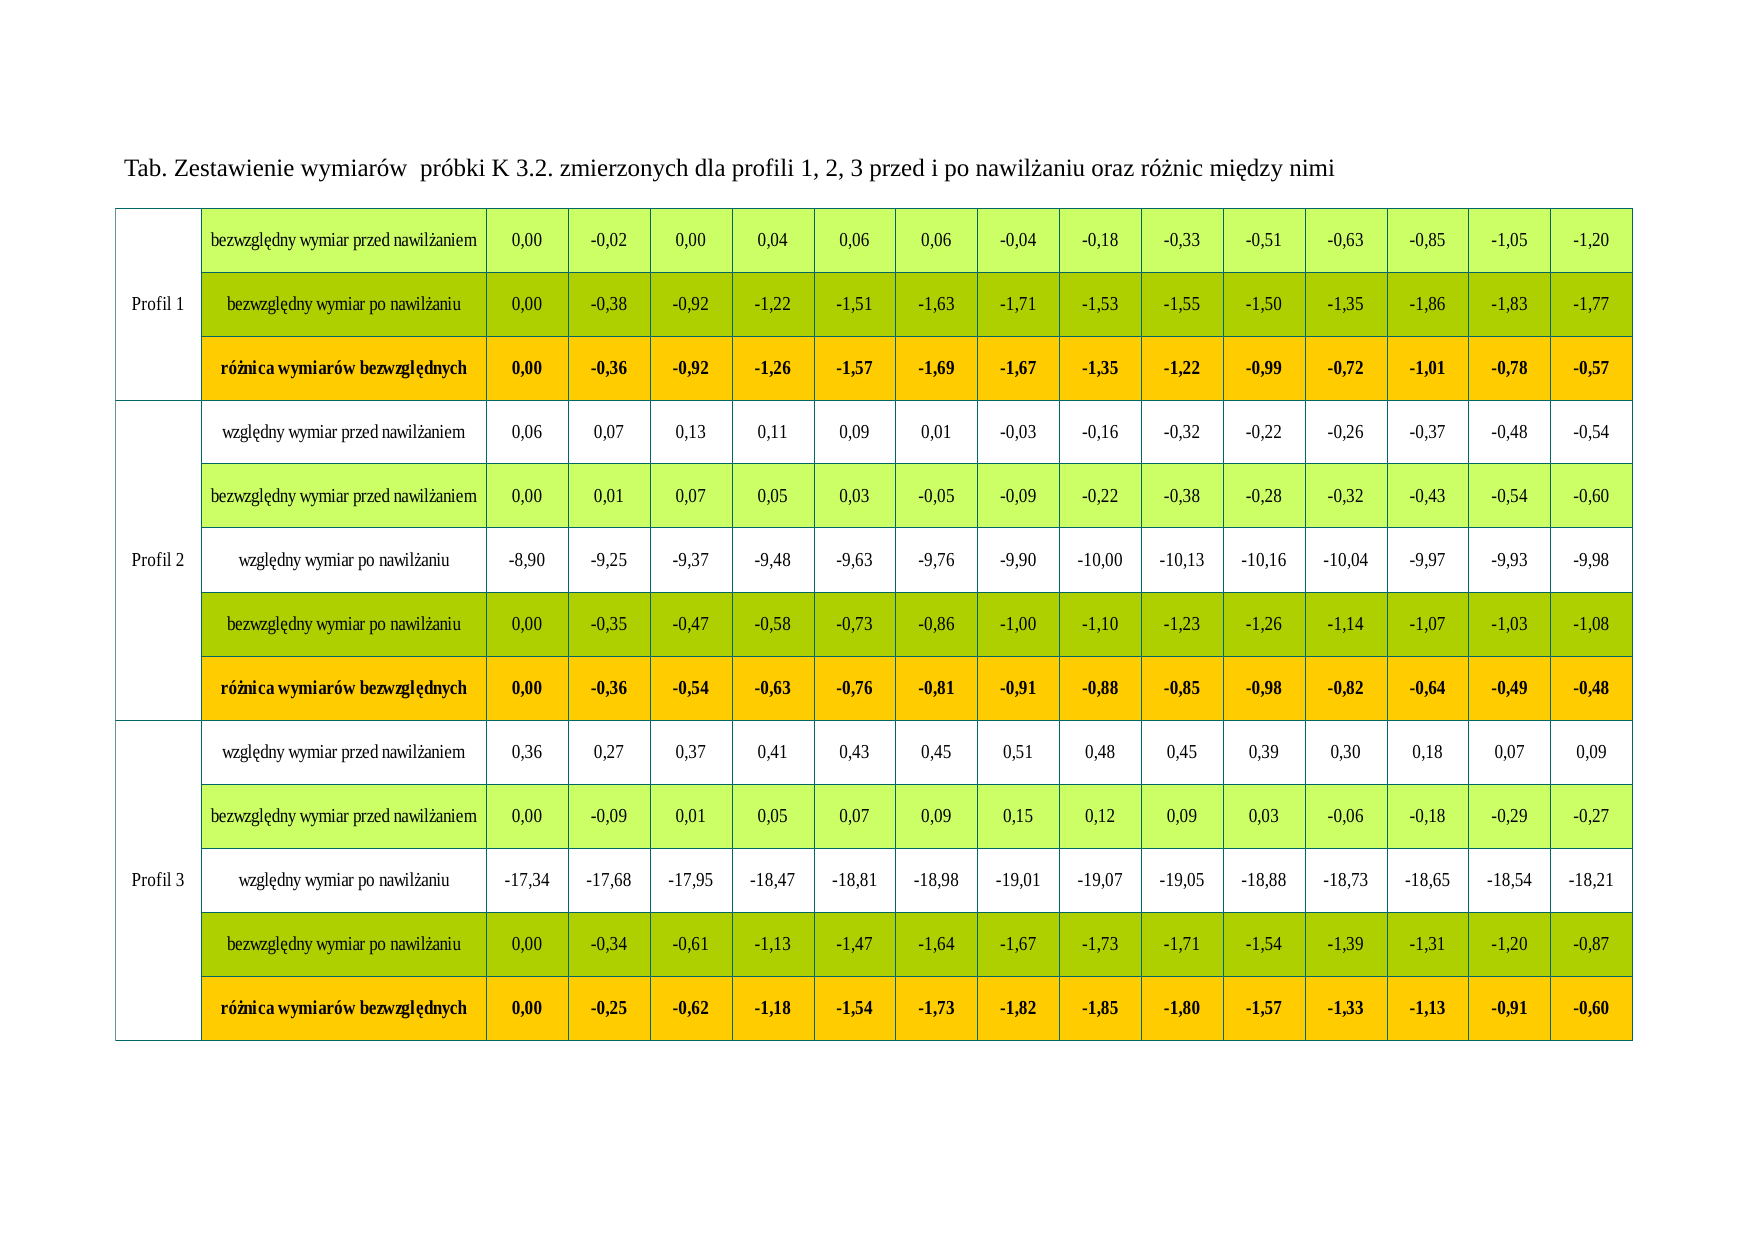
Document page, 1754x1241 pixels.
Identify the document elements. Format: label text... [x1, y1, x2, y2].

table_cell [1306, 401, 1387, 463]
table_cell [1060, 401, 1141, 463]
table_cell [118, 209, 201, 400]
table_cell [1142, 401, 1223, 463]
table_cell [733, 401, 814, 463]
table_cell [1224, 401, 1305, 463]
table_cell [1469, 401, 1550, 463]
table_cell [978, 401, 1059, 463]
table_cell [569, 401, 650, 463]
table_cell [896, 401, 977, 463]
table_cell [202, 401, 486, 463]
table_cell [1551, 401, 1632, 463]
table_cell [651, 401, 732, 463]
table_header Tab. Zestawienie wymiarów próbki K 3.2. zmierzonych dla profili 1, 2, 3 przed i po nawilżaniu oraz różnic między nimi [118, 147, 1636, 208]
table_cell [815, 401, 895, 463]
table_cell [487, 401, 568, 463]
table_cell [1388, 401, 1468, 463]
table_cell [118, 401, 201, 467]
